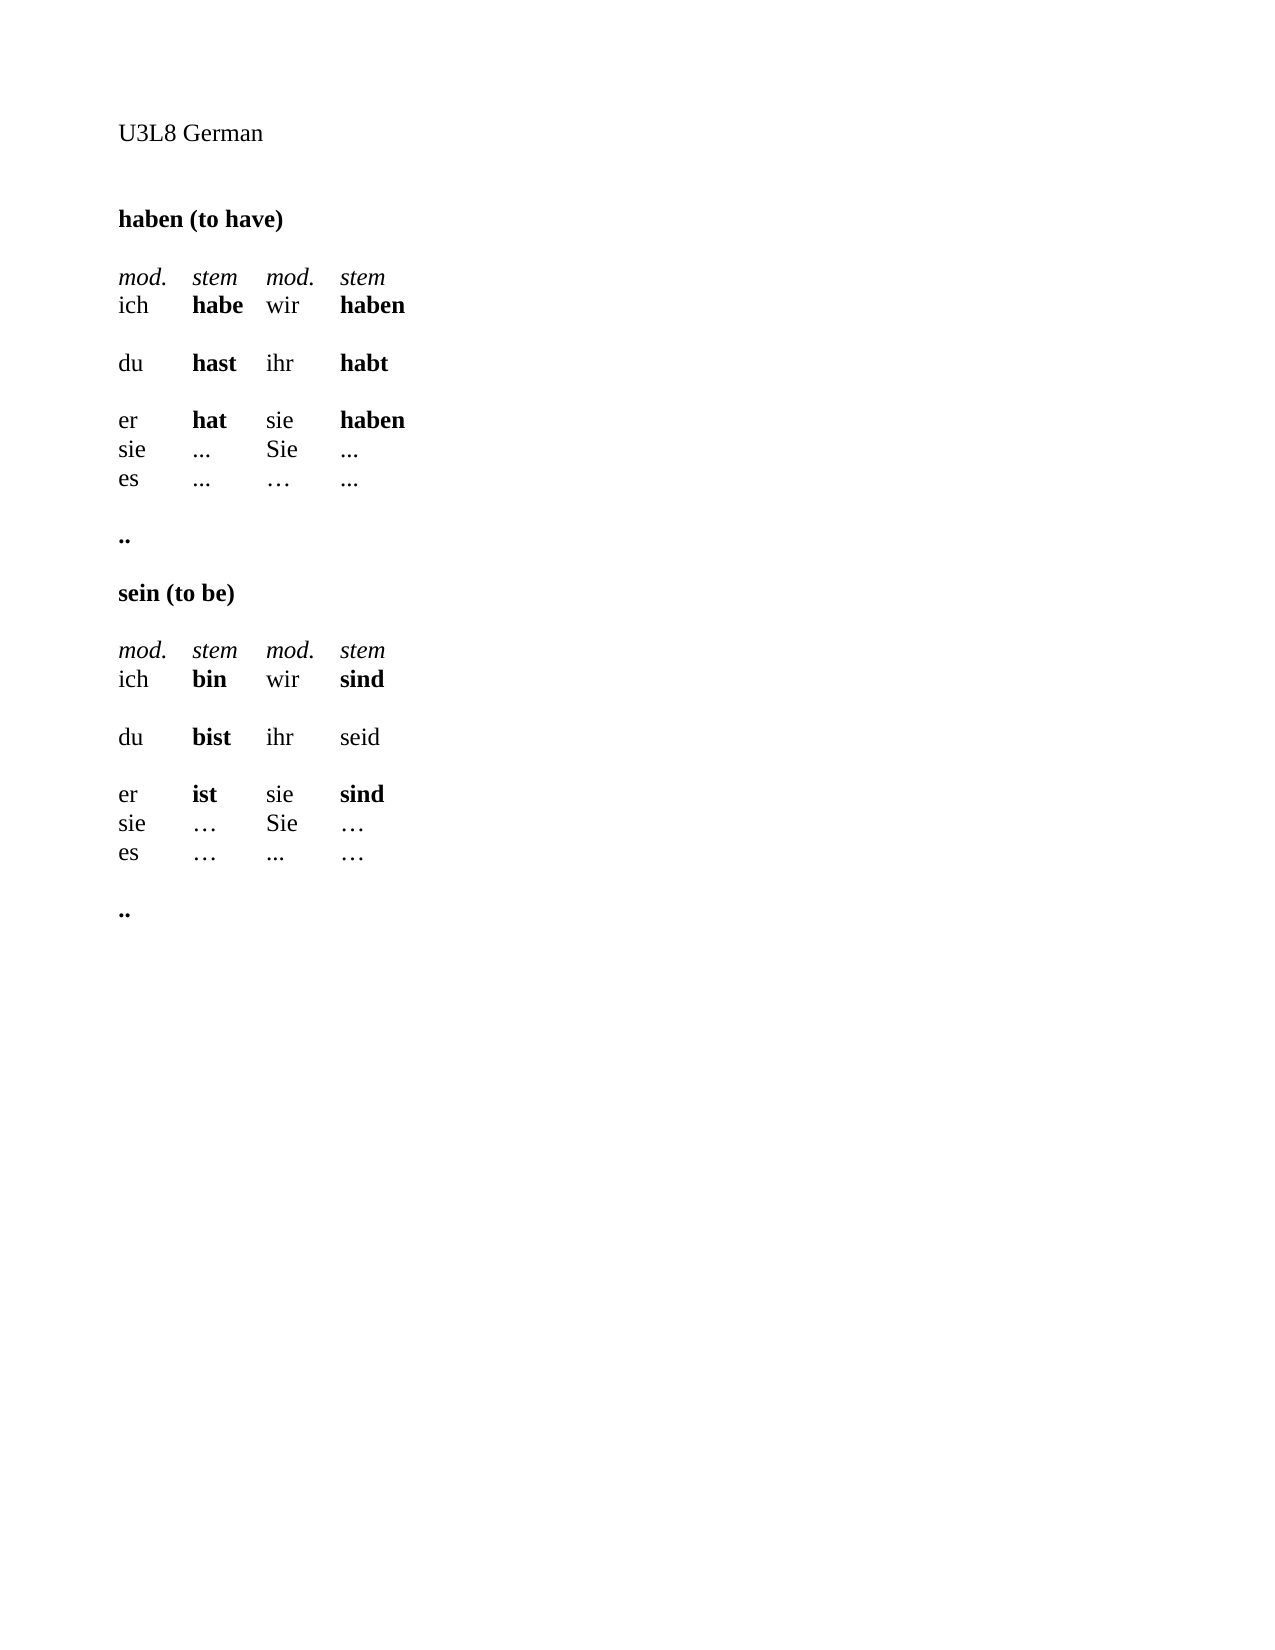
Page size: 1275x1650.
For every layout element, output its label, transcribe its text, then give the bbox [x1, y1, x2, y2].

text sie … Sie … [118, 808, 1157, 837]
text ich bin wir sind [118, 664, 1157, 693]
text sein (to be) [118, 578, 1157, 607]
text du hast ihr habt [118, 348, 1157, 377]
text es … ... … [118, 837, 1157, 866]
text er hat sie haben [118, 406, 1157, 434]
text mod. stem mod. stem [118, 262, 1157, 291]
text er ist sie sind [118, 779, 1157, 808]
text es ... … ... [118, 463, 1157, 492]
text .. [118, 894, 1157, 923]
text U3L8 German [118, 118, 1157, 147]
text sie ... Sie ... [118, 434, 1157, 463]
text ich habe wir haben [118, 291, 1157, 319]
text haben (to have) [118, 204, 1157, 233]
text mod. stem mod. stem [118, 636, 1157, 664]
text .. [118, 521, 1157, 549]
text du bist ihr seid [118, 722, 1157, 751]
